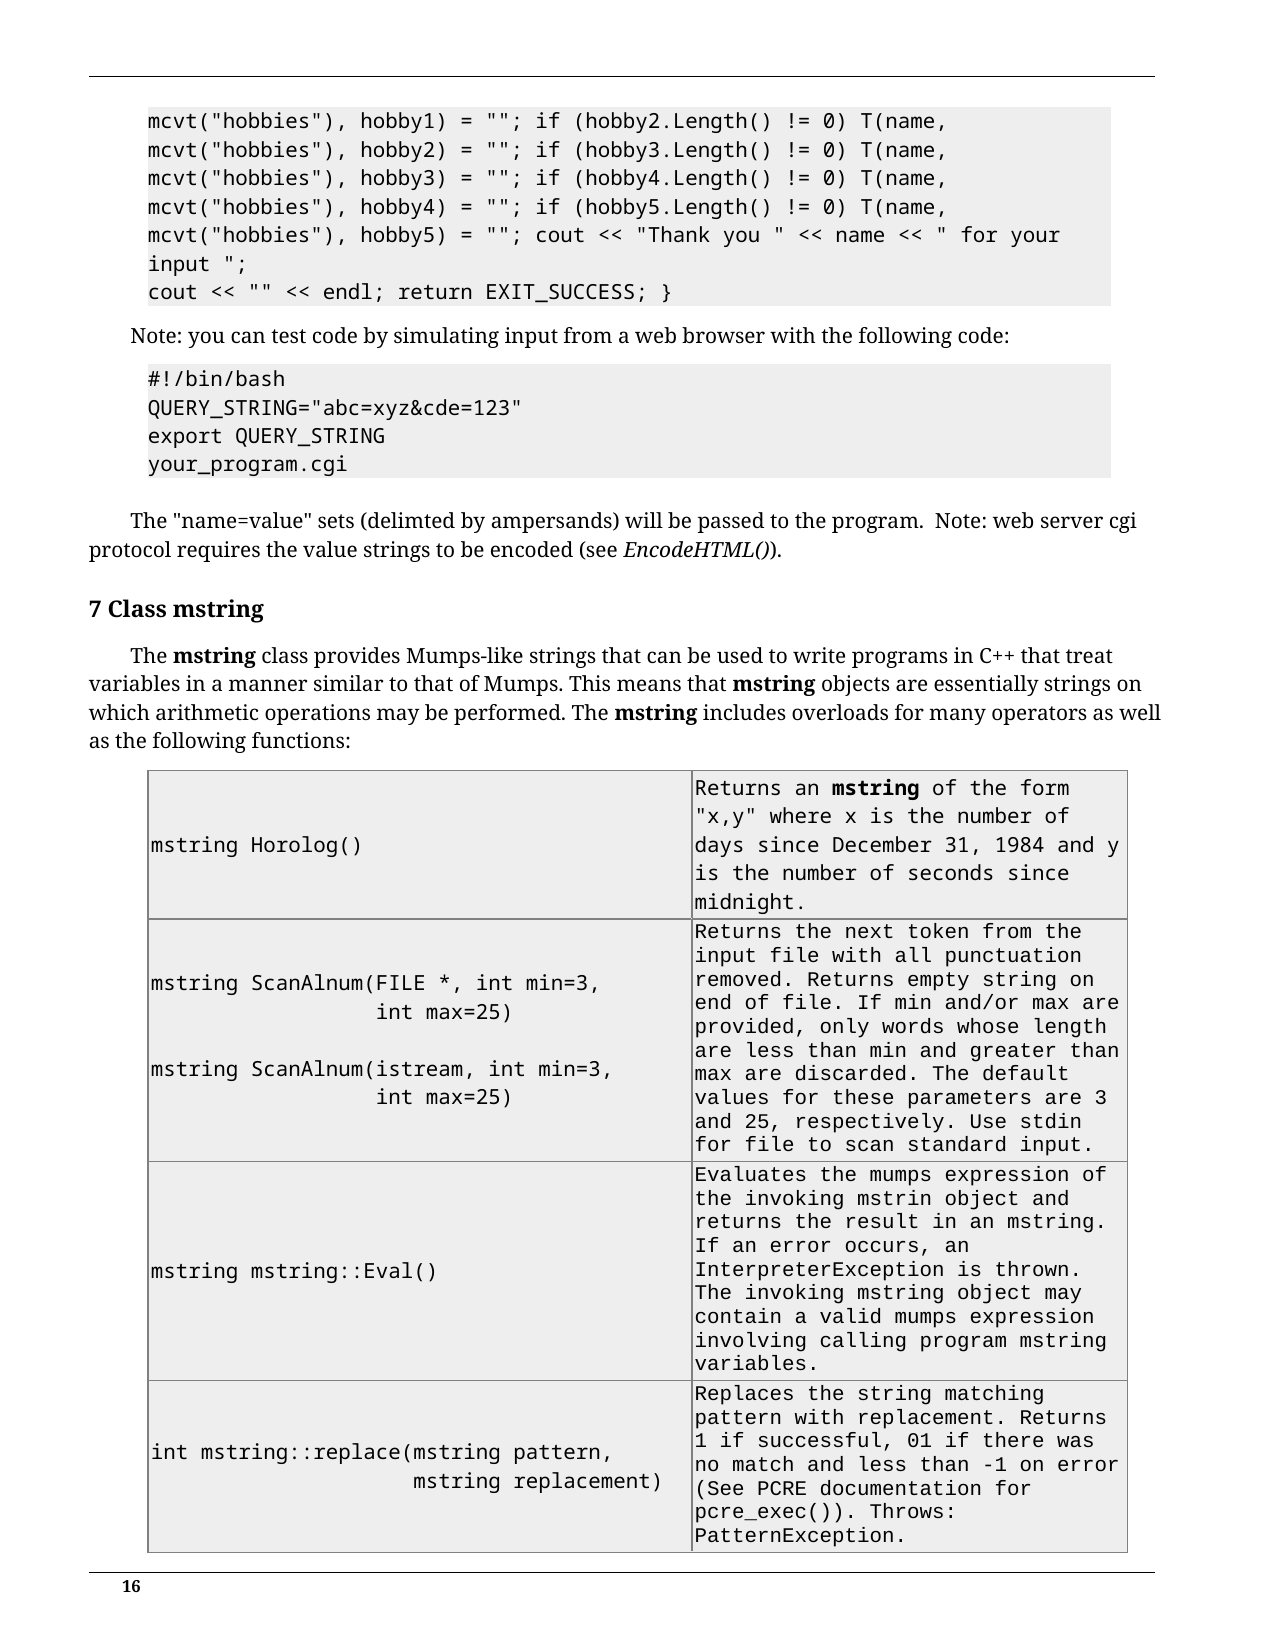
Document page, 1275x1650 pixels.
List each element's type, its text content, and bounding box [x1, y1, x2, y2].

table_cell int mstring::replace(mstring pattern, mstring replacement) [149, 1381, 691, 1552]
table_header mstring Horolog() [149, 771, 691, 918]
table_cell Evaluates the mumps expression of the invoking mstrin object and returns the result in an mstring. If an error occurs, an InterpreterException is thrown. The invoking mstring object may contain a valid mumps expression involving calling program mstring variables. [693, 1162, 1127, 1380]
text Note: you can test code by simulating input from a web browser with the following code: [88, 321, 1170, 349]
text mcvt("hobbies"), hobby1) = ""; if (hobby2.Length() != 0) T(name, mcvt("hobbies"), hobby2) = ""; if (hobby3.Length() != 0) T(name, mcvt("hobbies"), hobby3) = ""; if (hobby4.Length() != 0) T(name, mcvt("hobbies"), hobby4) = ""; if (hobby5.Length() != 0) T(name, mcvt("hobbies"), hobby5) = ""; cout << "Thank you " << name << " for your input "; [148, 107, 1111, 277]
text cout << "" << endl; return EXIT_SUCCESS; } [148, 277, 1111, 306]
table_cell mstring ScanAlnum(FILE *, int min=3, int max=25) mstring ScanAlnum(istream, int min=3, int max=25) [149, 920, 691, 1161]
text export QUERY_STRING [148, 421, 1111, 449]
text #!/bin/bash [148, 364, 1111, 393]
text The mstring class provides Mumps-like strings that can be used to write programs in C++ that treat variables in a manner similar to that of Mumps. This means that mstring objects are essentially strings on which arithmetic operations may be performed. The mstring includes overloads for many operators as well as the following functions: [88, 641, 1170, 755]
table_cell mstring mstring::Eval() [149, 1162, 691, 1380]
table_header Returns an mstring of the form "x,y" where x is the number of days since December 31, 1984 and y is the number of seconds since midnight. [693, 771, 1127, 918]
table_cell Replaces the string matching pattern with replacement. Returns 1 if successful, 01 if there was no match and less than -1 on error (See PCRE documentation for pcre_exec()). Throws: PatternException. [691, 1381, 1127, 1552]
subtitle Class mstring [88, 593, 1170, 624]
text The "name=value" sets (delimted by ampersands) will be passed to the program. Note: web server cgi protocol requires the value strings to be encoded (see EncodeHTML()). [88, 506, 1170, 563]
text your_program.cgi [148, 449, 1111, 478]
text QUERY_STRING="abc=xyz&cde=123" [148, 393, 1111, 421]
table_cell Returns the next token from the input file with all punctuation removed. Returns empty string on end of file. If min and/or max are provided, only words whose length are less than min and greater than max are discarded. The default values for these parameters are 3 and 25, respectively. Use stdin for file to scan standard input. [693, 920, 1127, 1161]
